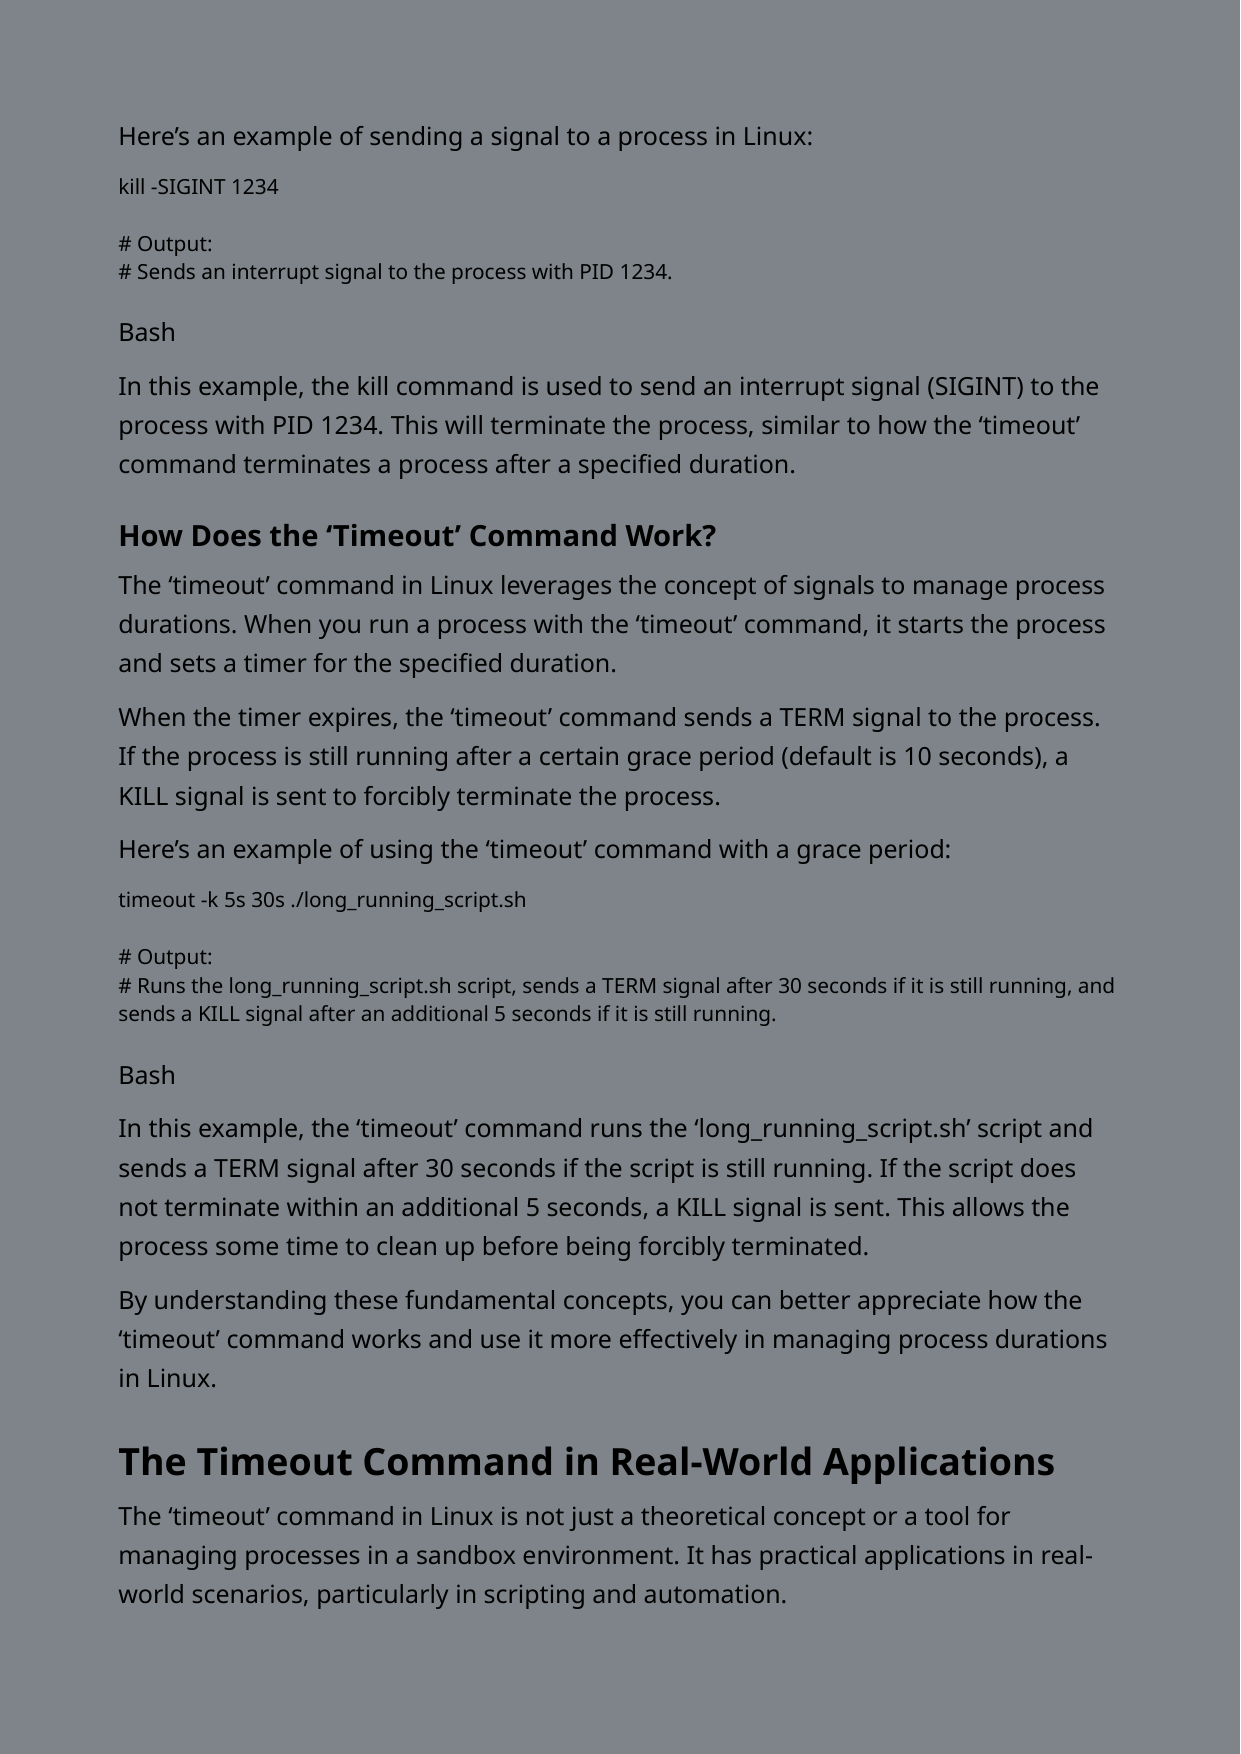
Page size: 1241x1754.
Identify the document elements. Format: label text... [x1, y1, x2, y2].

text When the timer expires, the ‘timeout’ command sends a TERM signal to the process. If the process is still running after a certain grace period (default is 10 seconds), a KILL signal is sent to forcibly terminate the process. [118, 700, 1122, 812]
text In this example, the ‘timeout’ command runs the ‘long_running_script.sh’ script and sends a TERM signal after 30 seconds if the script is still running. If the script does not terminate within an additional 5 seconds, a KILL signal is sent. This allows the process some time to clean up before being forcibly terminated. [118, 1111, 1122, 1263]
text Here’s an example of sending a signal to a process in Linux: [118, 118, 1122, 152]
text Here’s an example of using the ‘timeout’ command with a grace period: [118, 832, 1122, 866]
text kill -SIGINT 1234 [118, 172, 1122, 200]
text # Runs the long_running_script.sh script, sends a TERM signal after 30 seconds if it is still running, and sends a KILL signal after an additional 5 seconds if it is still running. [118, 971, 1122, 1028]
text The ‘timeout’ command in Linux is not just a theoretical concept or a tool for managing processes in a sandbox environment. It has practical applications in real-world scenarios, particularly in scripting and automation. [118, 1499, 1122, 1611]
text timeout -k 5s 30s ./long_running_script.sh [118, 886, 1122, 914]
text # Output: [118, 942, 1122, 971]
subtitle The Timeout Command in Real-World Applications [118, 1435, 1122, 1486]
text # Sends an interrupt signal to the process with PID 1234. [118, 257, 1122, 286]
text In this example, the kill command is used to send an interrupt signal (SIGINT) to the process with PID 1234. This will terminate the process, similar to how the ‘timeout’ command terminates a process after a specified duration. [118, 369, 1122, 481]
text # Output: [118, 229, 1122, 257]
text Bash [118, 1057, 1122, 1091]
text By understanding these fundamental concepts, you can better appreciate how the ‘timeout’ command works and use it more effectively in managing process durations in Linux. [118, 1282, 1122, 1395]
text Bash [118, 315, 1122, 349]
text The ‘timeout’ command in Linux leverages the concept of signals to manage process durations. When you run a process with the ‘timeout’ command, it starts the process and sets a timer for the specified duration. [118, 568, 1122, 680]
subtitle How Does the ‘Timeout’ Command Work? [118, 516, 1122, 555]
